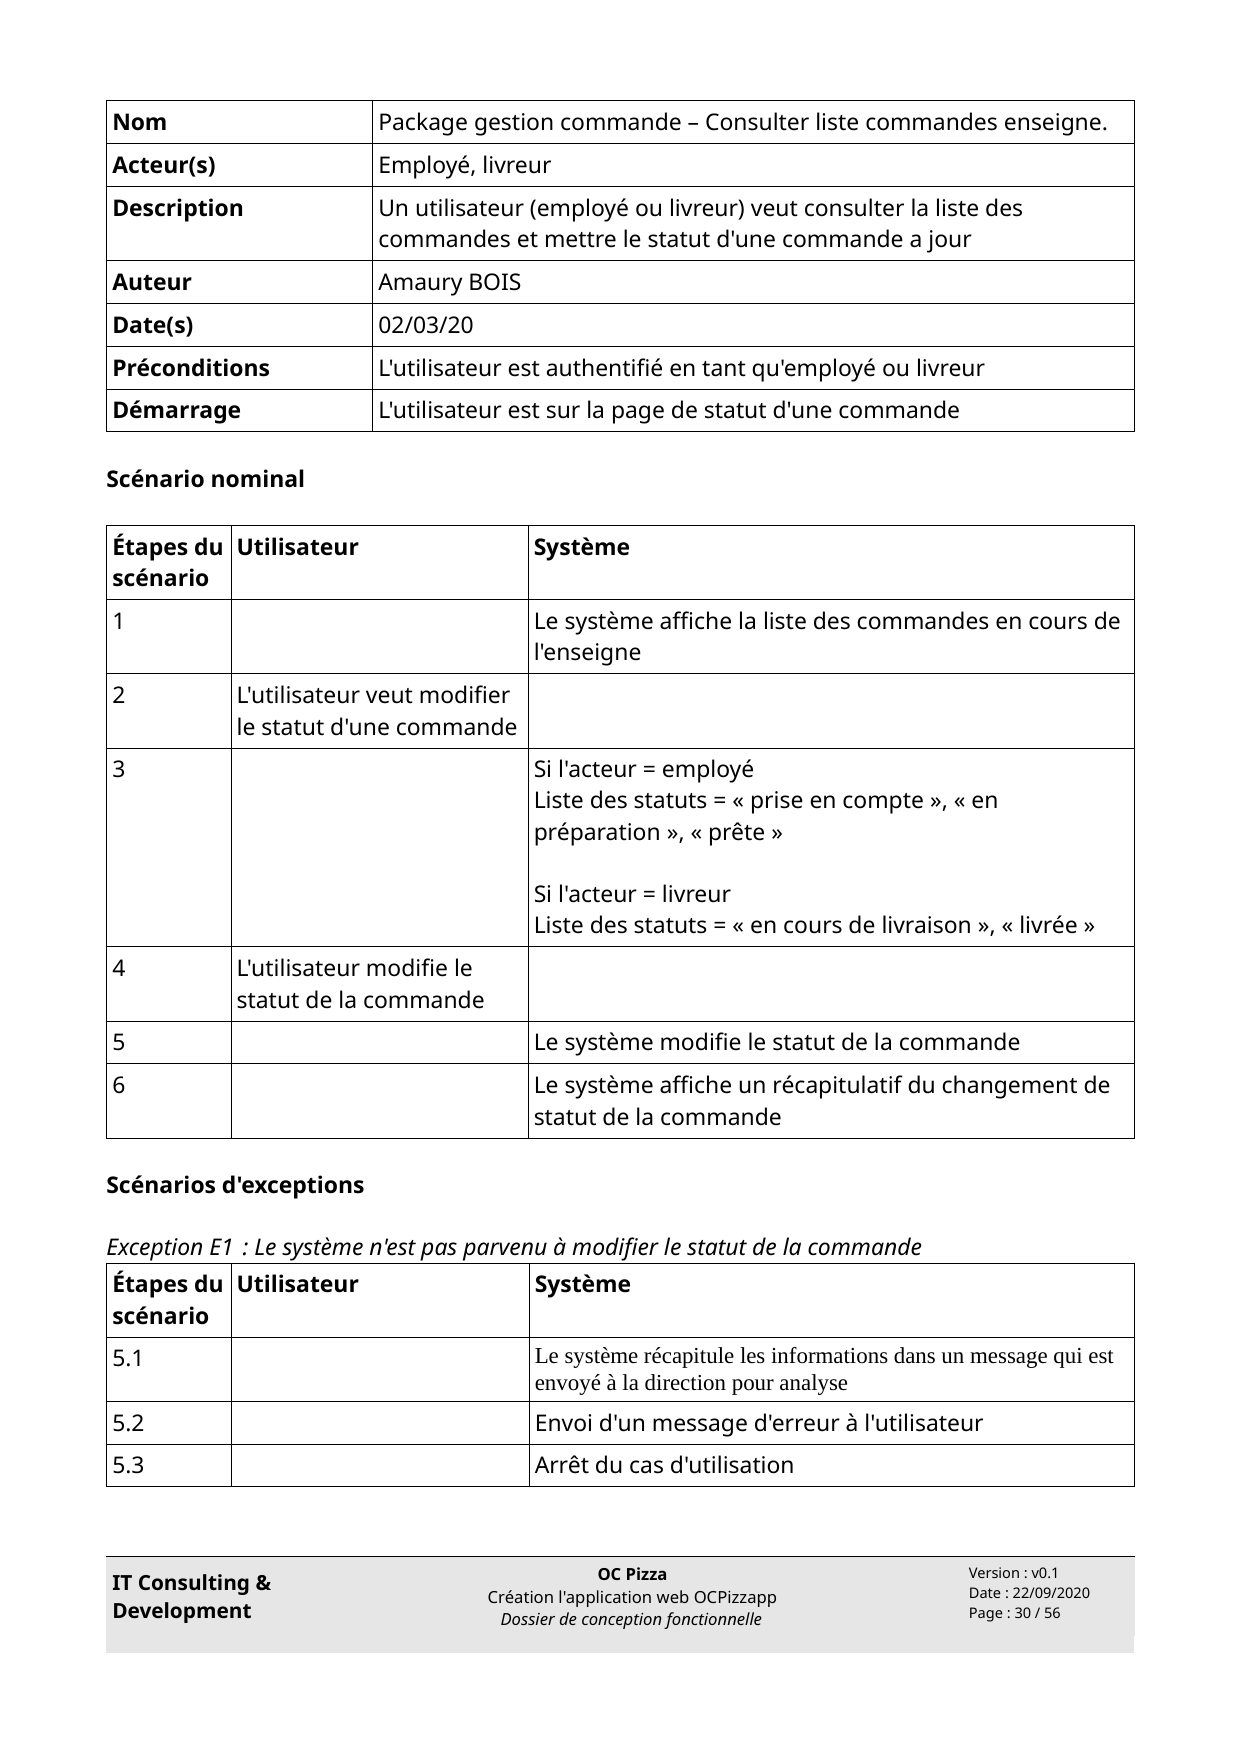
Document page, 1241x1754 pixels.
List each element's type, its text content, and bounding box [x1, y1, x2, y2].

table_header Système [530, 1264, 1134, 1337]
table_cell [529, 947, 1134, 1021]
text Scénarios d'exceptions [106, 1169, 1134, 1200]
table_cell Préconditions [107, 347, 372, 388]
table_cell 1 [107, 600, 231, 673]
table_cell Description [107, 187, 372, 260]
table_cell 5.2 [107, 1402, 231, 1444]
table_cell Amaury BOIS [373, 261, 1134, 303]
table_header Étapes du scénario [107, 1264, 231, 1337]
table_cell [232, 1338, 529, 1401]
table_cell 3 [107, 749, 231, 946]
text Scénario nominal [106, 463, 1134, 494]
table_cell 6 [107, 1064, 231, 1137]
table_cell Nom [107, 101, 372, 143]
table_header Utilisateur [232, 1264, 529, 1337]
table_cell Employé, livreur [373, 144, 1134, 186]
table_header Utilisateur [232, 526, 528, 599]
table_cell Date(s) [107, 304, 372, 346]
table_cell [232, 749, 528, 946]
table_cell Package gestion commande – Consulter liste commandes enseigne. [373, 101, 1134, 143]
table_cell Le système récapitule les informations dans un message qui est envoyé à la direction pour analyse [530, 1338, 1134, 1401]
table_cell Le système affiche la liste des commandes en cours de l'enseigne [529, 600, 1134, 673]
table_cell Envoi d'un message d'erreur à l'utilisateur [530, 1402, 1134, 1444]
table_cell L'utilisateur est authentifié en tant qu'employé ou livreur [373, 347, 1134, 388]
table_cell 2 [107, 674, 231, 747]
table_cell Le système affiche un récapitulatif du changement de statut de la commande [529, 1064, 1134, 1137]
table_cell L'utilisateur est sur la page de statut d'une commande [373, 390, 1134, 431]
table_cell Acteur(s) [107, 144, 372, 186]
table_cell [529, 674, 1134, 747]
table_cell Le système modifie le statut de la commande [529, 1022, 1134, 1063]
table_cell 03/02/20 [373, 304, 1134, 346]
table_cell [232, 1445, 529, 1486]
table_cell [232, 1022, 528, 1063]
table_cell Auteur [107, 261, 372, 303]
table_cell 5.3 [107, 1445, 231, 1486]
table_cell Si l'acteur = employé Liste des statuts = « prise en compte », « en préparation », « prête » Si l'acteur = livreur Liste des statuts = « en cours de livraison », « livrée » [529, 749, 1134, 946]
table_cell [232, 1402, 529, 1444]
table_cell Arrêt du cas d'utilisation [530, 1445, 1134, 1486]
table_cell Démarrage [107, 390, 372, 431]
table_cell [232, 1064, 528, 1137]
table_cell 5.1 [107, 1338, 231, 1401]
table_cell 4 [107, 947, 231, 1021]
table_cell [232, 600, 528, 673]
table_header Système [529, 526, 1134, 599]
table_header Étapes du scénario [107, 526, 231, 599]
table_cell L'utilisateur modifie le statut de la commande [232, 947, 528, 1021]
table_cell Un utilisateur (employé ou livreur) veut consulter la liste des commandes et mettre le statut d'une commande a jour [373, 187, 1134, 260]
text Exception E1 : Le système n'est pas parvenu à modifier le statut de la commande [106, 1231, 1134, 1262]
table_cell 5 [107, 1022, 231, 1063]
table_cell L'utilisateur veut modifier le statut d'une commande [232, 674, 528, 747]
